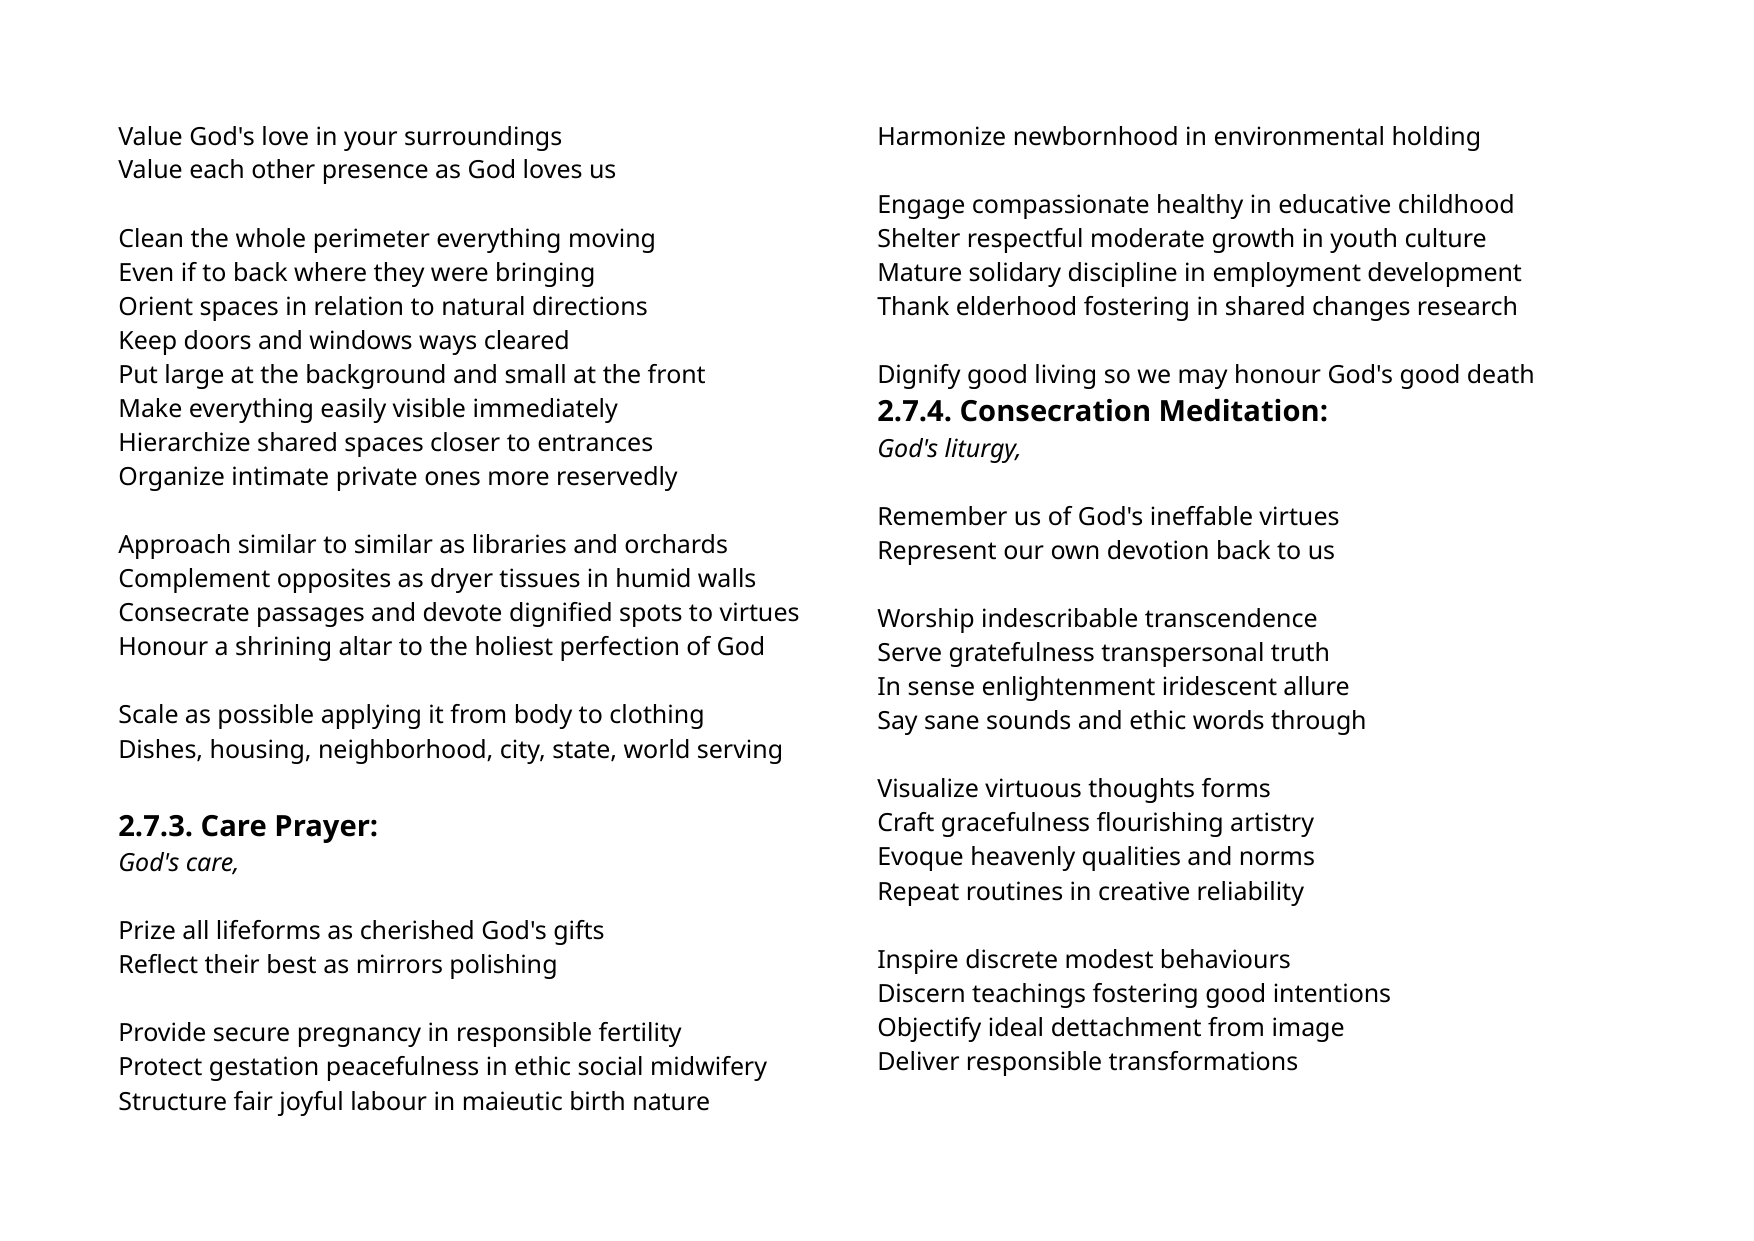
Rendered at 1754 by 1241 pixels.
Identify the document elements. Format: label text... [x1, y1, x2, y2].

text 2.7.3. Care Prayer: [118, 805, 877, 845]
text Organize intimate private ones more reservedly [118, 459, 877, 493]
text God's liturgy, [877, 430, 1636, 464]
text Serve gratefulness transpersonal truth [877, 635, 1636, 669]
text Complement opposites as dryer tissues in humid walls [118, 561, 877, 595]
text Evoque heavenly qualities and norms [877, 839, 1636, 873]
text Repeat routines in creative reliability [877, 873, 1636, 907]
text Consecrate passages and devote dignified spots to virtues [118, 595, 877, 629]
text Craft gracefulness flourishing artistry [877, 805, 1636, 839]
text Inspire discrete modest behaviours [877, 941, 1636, 975]
text God's care, [118, 845, 877, 879]
text Protect gestation peacefulness in ethic social midwifery [118, 1049, 877, 1083]
text Provide secure pregnancy in responsible fertility [118, 1015, 877, 1049]
text Say sane sounds and ethic words through [877, 703, 1636, 737]
text 2.7.4. Consecration Meditation: [877, 391, 1636, 430]
text Clean the whole perimeter everything moving [118, 220, 877, 254]
text Make everything easily visible immediately [118, 391, 877, 425]
text Honour a shrining altar to the holiest perfection of God [118, 629, 877, 663]
text Deliver responsible transformations [877, 1043, 1636, 1077]
text Discern teachings fostering good intentions [877, 975, 1636, 1009]
text Worship indescribable transcendence [877, 601, 1636, 635]
text Value each other presence as God loves us [118, 152, 877, 186]
text Put large at the background and small at the front [118, 357, 877, 391]
text Even if to back where they were bringing [118, 254, 877, 288]
text Objectify ideal dettachment from image [877, 1009, 1636, 1043]
text Dishes, housing, neighborhood, city, state, world serving [118, 731, 877, 765]
text Represent our own devotion back to us [877, 532, 1636, 567]
text Structure fair joyful labour in maieutic birth nature [118, 1083, 877, 1117]
text Reflect their best as mirrors polishing [118, 947, 877, 981]
text Hierarchize shared spaces closer to entrances [118, 425, 877, 459]
text Orient spaces in relation to natural directions [118, 288, 877, 322]
text Prize all lifeforms as cherished God's gifts [118, 913, 877, 947]
text Harmonize newbornhood in environmental holding [877, 118, 1636, 152]
text Engage compassionate healthy in educative childhood [877, 186, 1636, 220]
text Value God's love in your surroundings [118, 118, 877, 152]
text Thank elderhood fostering in shared changes research [877, 288, 1636, 322]
text Approach similar to similar as libraries and orchards [118, 527, 877, 561]
text Scale as possible applying it from body to clothing [118, 697, 877, 731]
text Dignify good living so we may honour God's good death [877, 357, 1636, 391]
text Visualize virtuous thoughts forms [877, 771, 1636, 805]
text Shelter respectful moderate growth in youth culture [877, 220, 1636, 254]
text Keep doors and windows ways cleared [118, 322, 877, 357]
text Mature solidary discipline in employment development [877, 254, 1636, 288]
text Remember us of God's ineffable virtues [877, 498, 1636, 532]
text In sense enlightenment iridescent allure [877, 669, 1636, 703]
